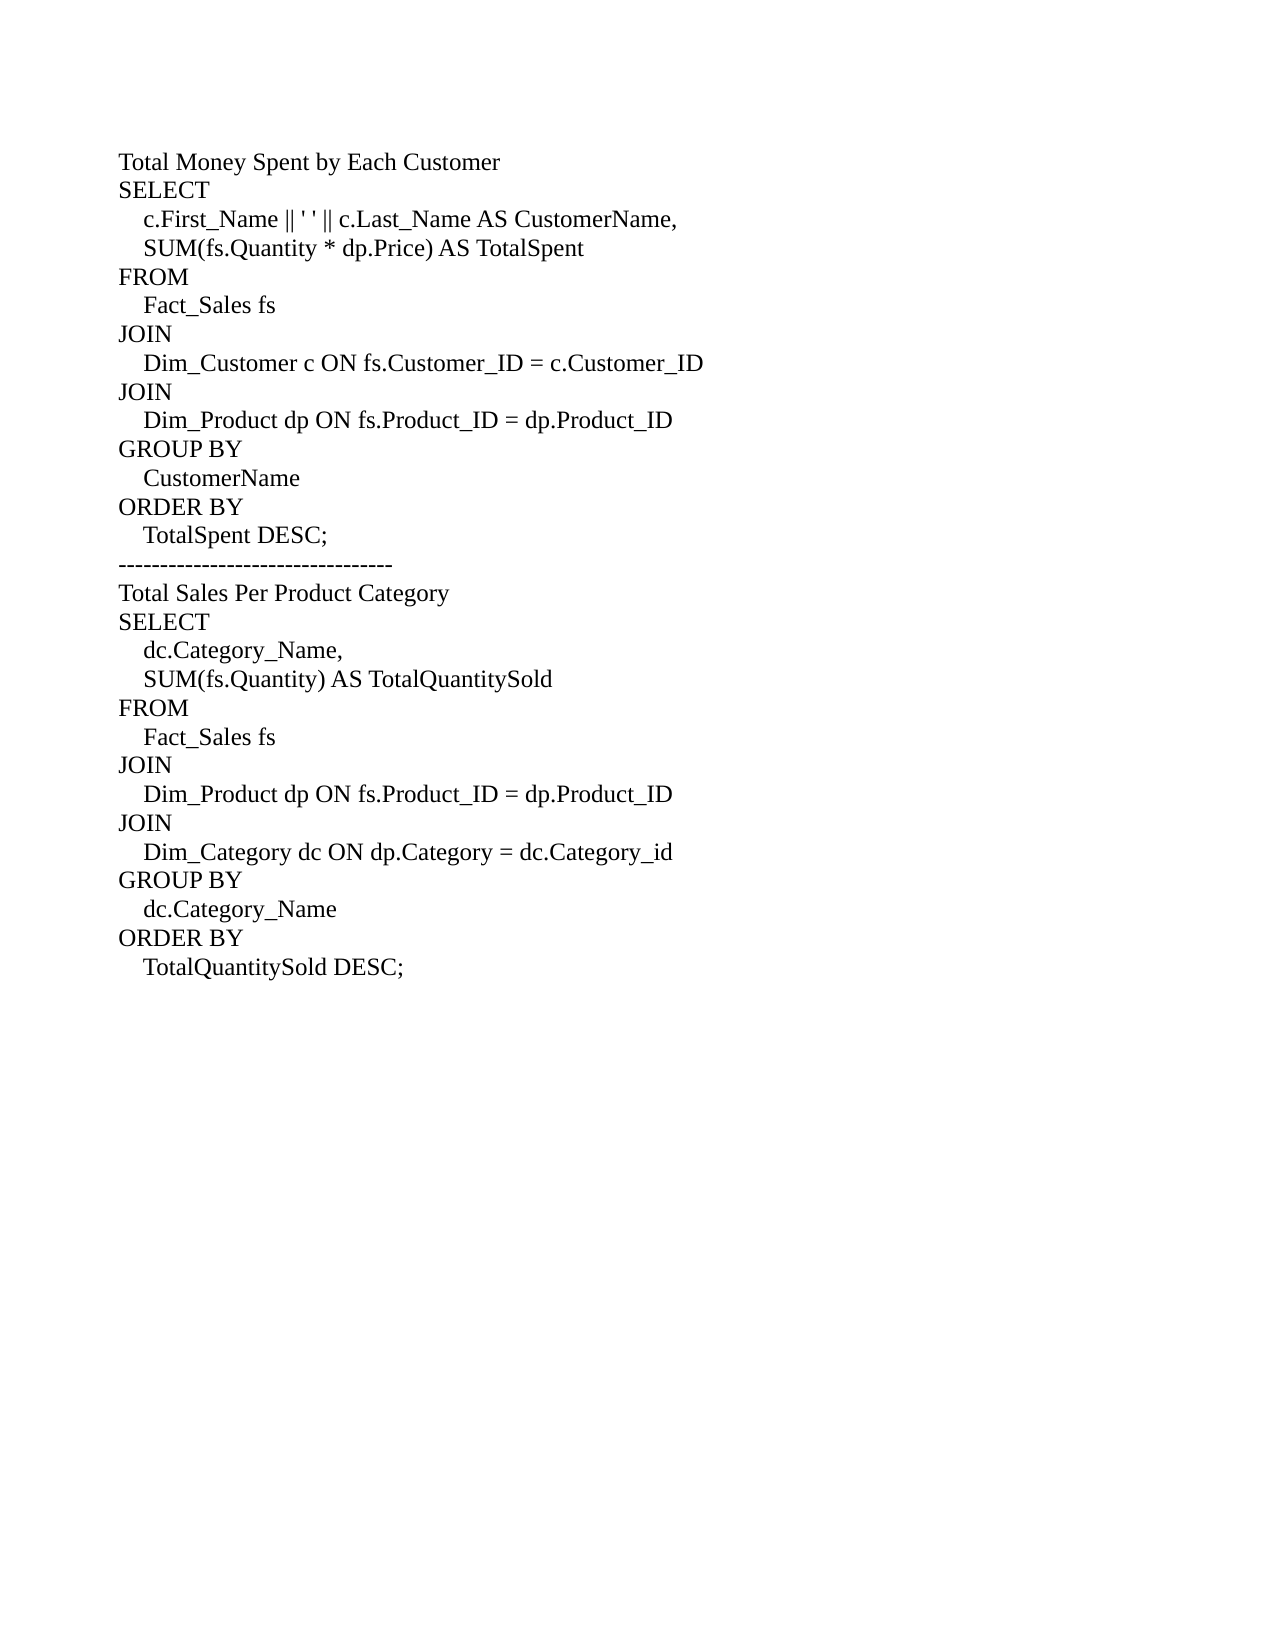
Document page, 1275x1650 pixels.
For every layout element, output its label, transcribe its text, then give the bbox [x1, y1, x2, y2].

text Total Sales Per Product Category [118, 578, 1157, 607]
text Total Money Spent by Each Customer [118, 147, 1157, 176]
text SELECT dc.Category_Name, SUM(fs.Quantity) AS TotalQuantitySold FROM Fact_Sales fs JOIN Dim_Product dp ON fs.Product_ID = dp.Product_ID JOIN Dim_Category dc ON dp.Category = dc.Category_id GROUP BY dc.Category_Name ORDER BY TotalQuantitySold DESC; [118, 607, 1157, 1009]
text SELECT c.First_Name || ' ' || c.Last_Name AS CustomerName, SUM(fs.Quantity * dp.Price) AS TotalSpent FROM Fact_Sales fs JOIN Dim_Customer c ON fs.Customer_ID = c.Customer_ID JOIN Dim_Product dp ON fs.Product_ID = dp.Product_ID GROUP BY CustomerName ORDER BY TotalSpent DESC; --------------------------------- [118, 176, 1157, 578]
